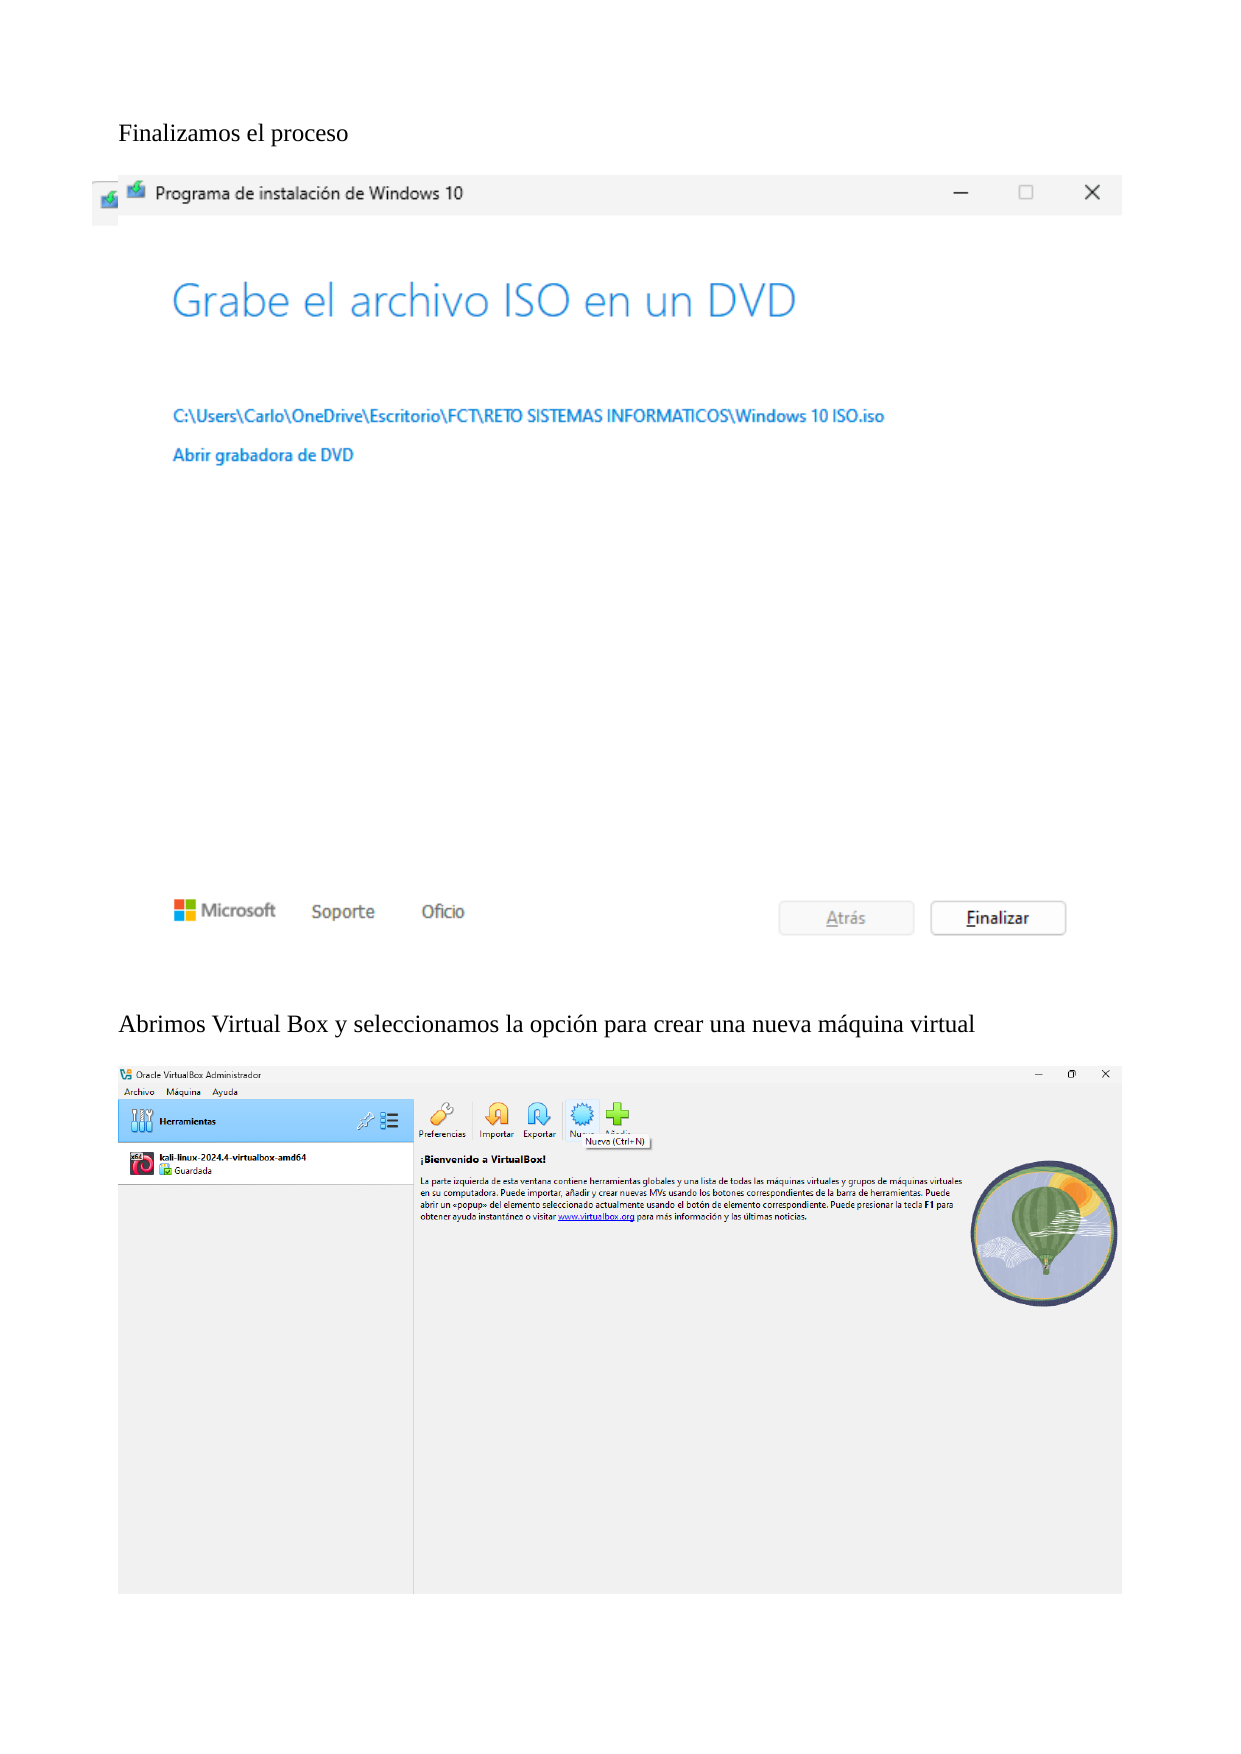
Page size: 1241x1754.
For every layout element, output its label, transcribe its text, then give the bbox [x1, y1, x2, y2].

picture [118, 1066, 1123, 1594]
picture [92, 175, 1123, 981]
text Finalizamos el proceso [118, 118, 1122, 147]
text Abrimos Virtual Box y seleccionamos la opción para crear una nueva máquina virtual [118, 1009, 1122, 1038]
